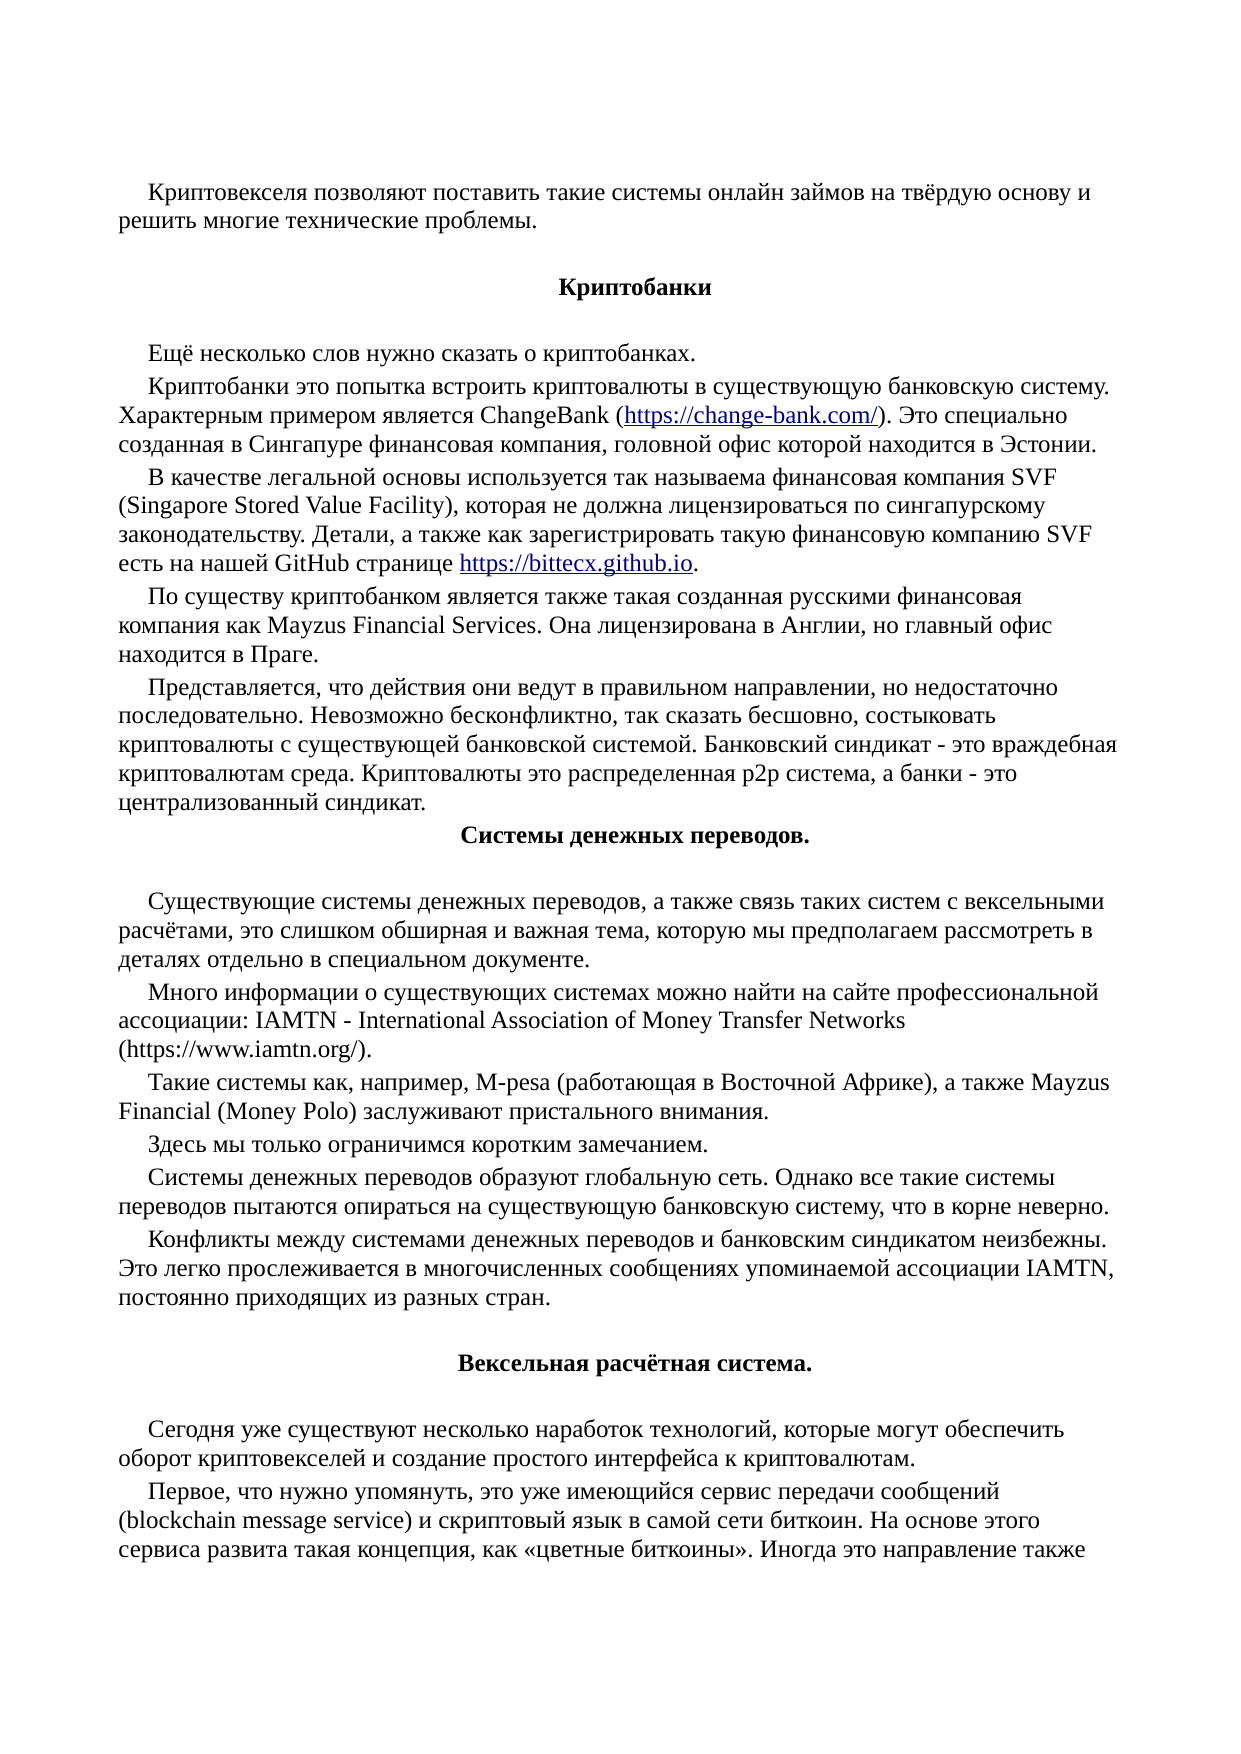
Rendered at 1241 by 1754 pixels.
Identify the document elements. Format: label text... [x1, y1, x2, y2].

text Криптобанки [118, 272, 1122, 305]
text Первое, что нужно упомянуть, это уже имеющийся сервис передачи сообщений (blockchain message service) и скриптовый язык в самой сети биткоин. На основе этого сервиса развита такая концепция, как «цветные биткоины». Иногда это направление также [118, 1476, 1122, 1567]
text Существующие системы денежных переводов, а также связь таких систем с вексельными расчётами, это слишком обширная и важная тема, которую мы предполагаем рассмотреть в деталях отдельно в специальном документе. [118, 886, 1122, 977]
text Криптовекселя позволяют поставить такие системы онлайн займов на твёрдую основу и решить многие технические проблемы. [118, 177, 1122, 239]
text Много информации о существующих системах можно найти на сайте профессиональной ассоциации: IAMTN - International Association of Money Transfer Networks (https://www.iamtn.org/). [118, 977, 1122, 1067]
text Системы денежных переводов. [118, 820, 1122, 853]
text Криптобанки это попытка встроить криптовалюты в существующую банковскую систему. Характерным примером является ChangeBank (https://change-bank.com/). Это специально созданная в Сингапуре финансовая компания, головной офис которой находится в Эстонии. [118, 371, 1122, 462]
text По существу криптобанком является также такая созданная русскими финансовая компания как Mayzus Financial Services. Она лицензирована в Англии, но главный офис находится в Праге. [118, 581, 1122, 672]
text Вексельная расчётная система. [118, 1348, 1122, 1381]
text Ещё несколько слов нужно сказать о криптобанках. [118, 338, 1122, 371]
text Здесь мы только ограничимся коротким замечанием. [118, 1129, 1122, 1162]
text Системы денежных переводов образуют глобальную сеть. Однако все такие системы переводов пытаются опираться на существующую банковскую систему, что в корне неверно. [118, 1162, 1122, 1224]
text В качестве легальной основы используется так называема финансовая компания SVF (Singapore Stored Value Facility), которая не должна лицензироваться по сингапурскому законодательству. Детали, а также как зарегистрировать такую финансовую компанию SVF есть на нашей GitHub странице https://bittecx.github.io. [118, 462, 1122, 581]
text Такие системы как, например, М-pesа (работающая в Восточной Африке), а также Mayzus Finanсial (Money Polo) заслуживают пристального внимания. [118, 1067, 1122, 1129]
text Сегодня уже существуют несколько наработок технологий, которые могут обеспечить оборот криптовекселей и создание простого интерфейса к криптовалютам. [118, 1414, 1122, 1476]
text Представляется, что действия они ведут в правильном направлении, но недостаточно последовательно. Невозможно бесконфликтно, так сказать бесшовно, состыковать криптовалюты с существующей банковской системой. Банковский синдикат - это враждебная криптовалютам среда. Криптовалюты это распределенная p2p система, а банки - это централизованный синдикат. [118, 672, 1122, 820]
text Конфликты между системами денежных переводов и банковским синдикатом неизбежны. Это легко прослеживается в многочисленных сообщениях упоминаемой ассоциации IAMTN, постоянно приходящих из разных стран. [118, 1224, 1122, 1315]
